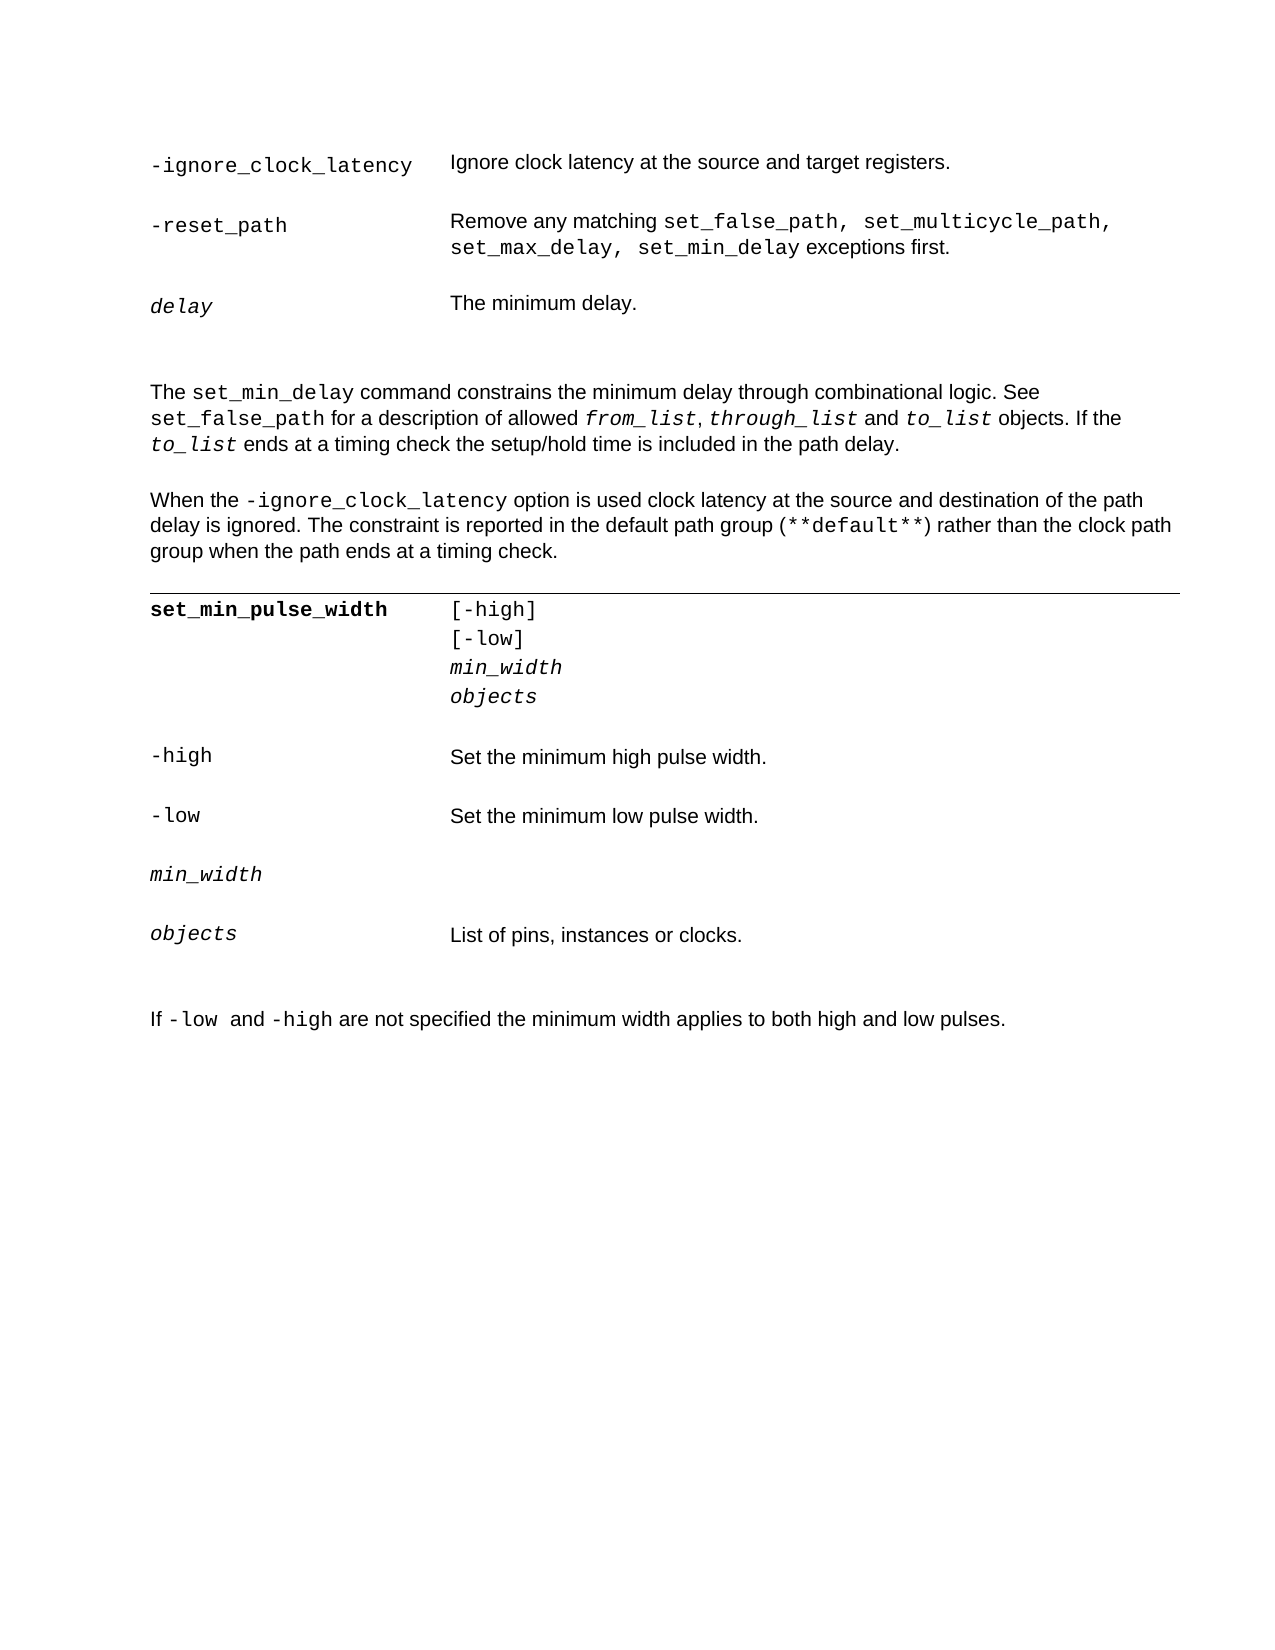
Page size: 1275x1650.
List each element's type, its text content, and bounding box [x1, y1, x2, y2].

table_cell min_width [150, 858, 450, 917]
table_header [-high] [-low] min_width objects [450, 594, 1180, 740]
table_cell objects [150, 918, 450, 977]
table_cell Set the minimum high pulse width. [450, 740, 1180, 799]
table_cell -reset_path [150, 209, 450, 291]
table_cell Set the minimum low pulse width. [450, 799, 1180, 858]
table_cell [450, 858, 1180, 917]
table_cell Ignore clock latency at the source and target registers. [450, 150, 1180, 209]
table_cell -ignore_clock_latency [150, 150, 450, 209]
table_cell The minimum delay. [450, 291, 1180, 350]
table_cell delay [150, 291, 450, 350]
text When the -ignore_clock_latency option is used clock latency at the source and destination of the path delay is ignored. The constraint is reported in the default path group (**default**) rather than the clock path group when the path ends at a timing check. [150, 487, 1180, 563]
text If -low and -high are not specified the minimum width applies to both high and low pulses. [150, 1007, 1180, 1032]
table_header set_min_pulse_width [150, 594, 450, 740]
text The set_min_delay command constrains the minimum delay through combinational logic. See set_false_path for a description of allowed from_list, through_list and to_list objects. If the to_list ends at a timing check the setup/hold time is included in the path delay. [150, 380, 1180, 457]
table_cell -high [150, 740, 450, 799]
table_cell List of pins, instances or clocks. [450, 918, 1180, 977]
table_cell -low [150, 799, 450, 858]
table_cell Remove any matching set_false_path, set_multicycle_path, set_max_delay, set_min_delay exceptions first. [450, 209, 1180, 291]
